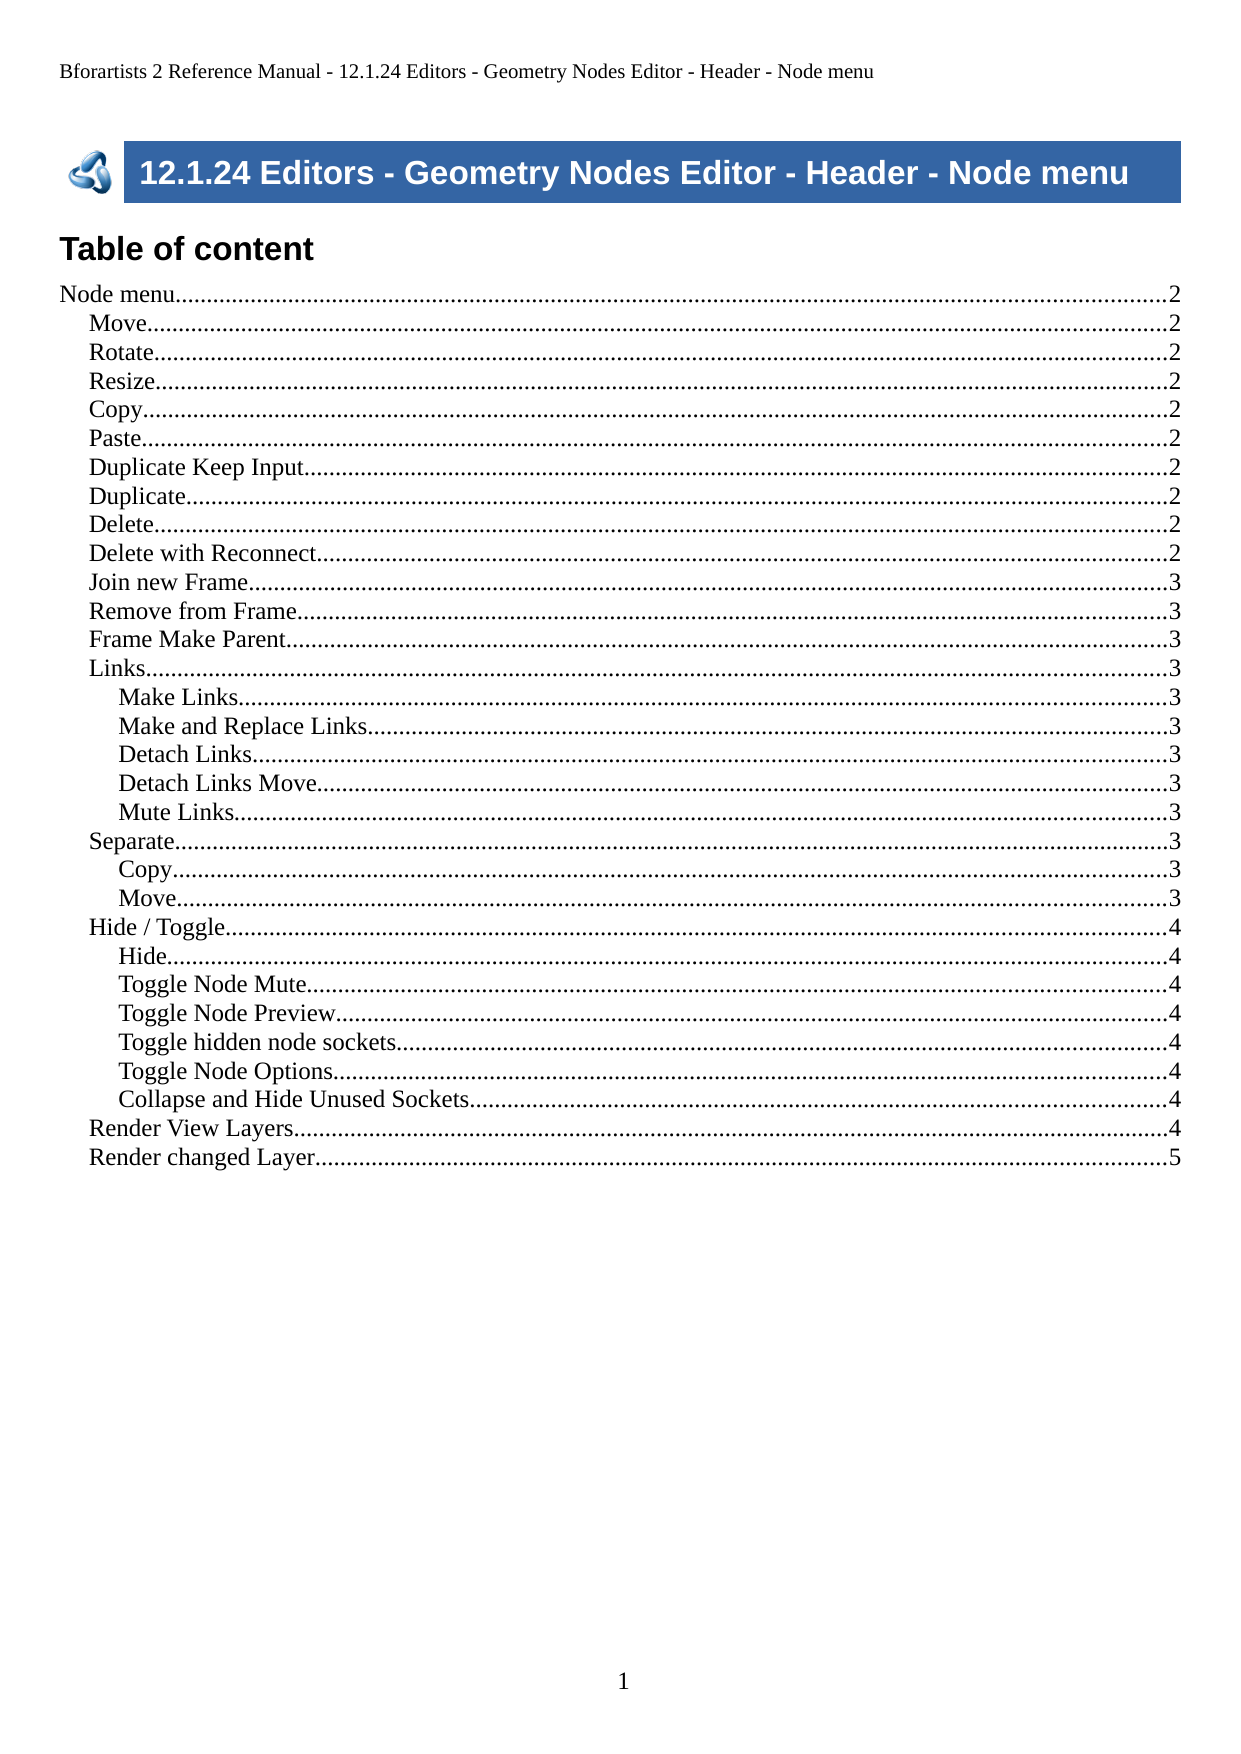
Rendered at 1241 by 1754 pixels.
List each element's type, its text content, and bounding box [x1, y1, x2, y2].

text Copy 3 [118, 854, 1181, 883]
text Duplicate Keep Input 2 [88, 452, 1181, 481]
text Delete with Reconnect 2 [88, 538, 1181, 567]
text Mute Links 3 [118, 797, 1181, 826]
text Toggle hidden node sockets 4 [118, 1027, 1181, 1056]
text Toggle Node Options 4 [118, 1056, 1181, 1084]
table_header [59, 141, 124, 203]
text Duplicate 2 [88, 481, 1181, 509]
picture [65, 147, 114, 197]
text Detach Links 3 [118, 739, 1181, 768]
text Hide / Toggle 4 [88, 912, 1181, 941]
text Links 3 [88, 653, 1181, 682]
text Copy 2 [88, 394, 1181, 423]
text Hide 4 [118, 941, 1181, 969]
text Render View Layers 4 [88, 1113, 1181, 1142]
text Rotate 2 [88, 337, 1181, 366]
text Toggle Node Mute 4 [118, 969, 1181, 998]
text Separate 3 [88, 826, 1181, 854]
text Join new Frame 3 [88, 567, 1181, 596]
text Move 3 [118, 883, 1181, 912]
text Paste 2 [88, 423, 1181, 452]
text Toggle Node Preview 4 [118, 998, 1181, 1027]
table_header 12.1.24 Editors - Geometry Nodes Editor - Header - Node menu [124, 141, 1181, 203]
text Remove from Frame 3 [88, 596, 1181, 624]
text Collapse and Hide Unused Sockets 4 [118, 1084, 1181, 1113]
text Resize 2 [88, 366, 1181, 394]
text Render changed Layer 5 [88, 1142, 1181, 1171]
text Frame Make Parent 3 [88, 624, 1181, 653]
text Detach Links Move 3 [118, 768, 1181, 797]
text Node menu 2 [59, 279, 1181, 308]
text Make Links 3 [118, 682, 1181, 711]
subtitle Table of content [59, 228, 1181, 267]
text Delete 2 [88, 509, 1181, 538]
text Move 2 [88, 308, 1181, 337]
text Make and Replace Links 3 [118, 711, 1181, 739]
